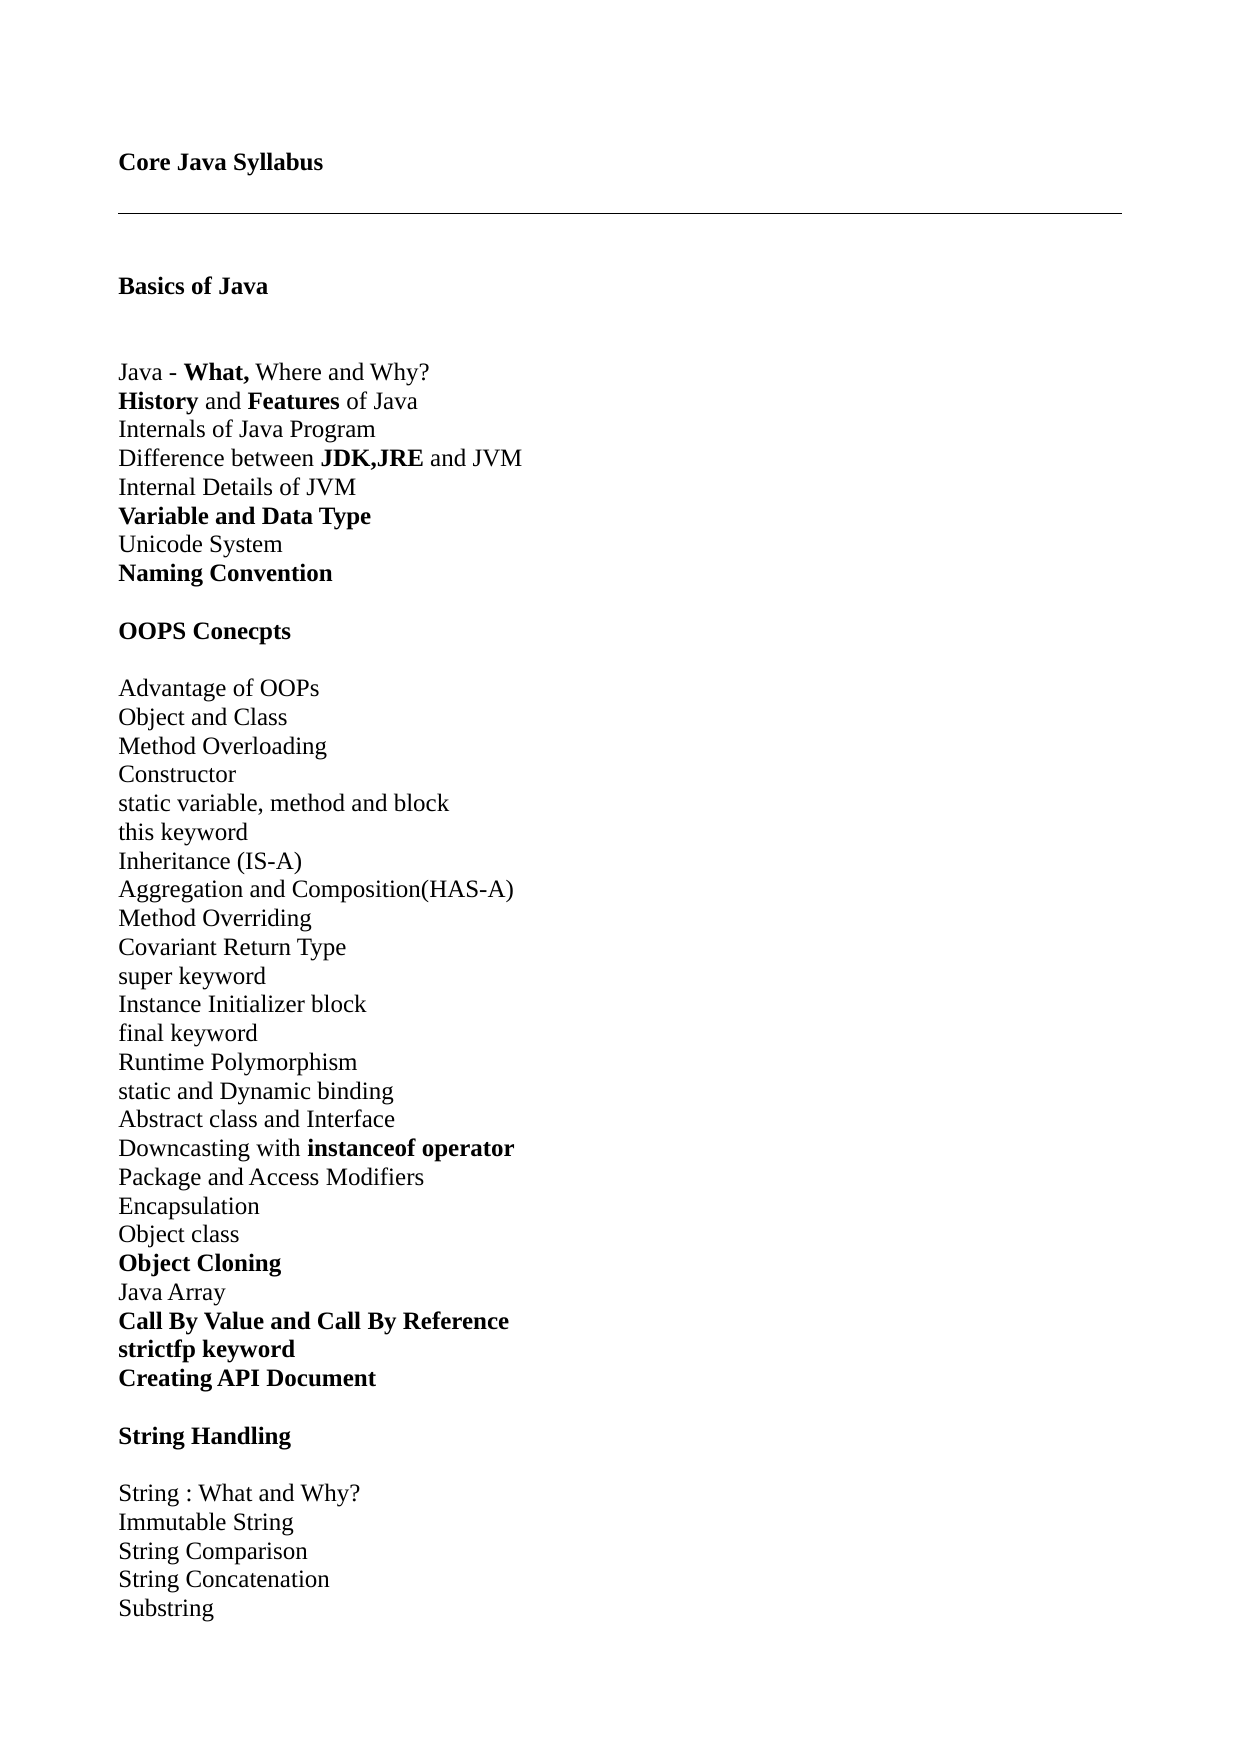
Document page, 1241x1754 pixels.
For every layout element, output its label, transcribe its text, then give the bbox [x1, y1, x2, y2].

text Immutable String [118, 1507, 1122, 1536]
text Downcasting with instanceof operator [118, 1133, 1122, 1162]
text Creating API Document [118, 1363, 1122, 1392]
text Object and Class [118, 702, 1122, 731]
text static variable, method and block [118, 788, 1122, 817]
text Naming Convention [118, 558, 1122, 587]
text Method Overriding [118, 903, 1122, 932]
text String : What and Why? [118, 1478, 1122, 1507]
text Advantage of OOPs [118, 673, 1122, 702]
text Object Cloning [118, 1248, 1122, 1277]
text Internals of Java Program [118, 414, 1122, 443]
text History and Features of Java [118, 386, 1122, 414]
text Instance Initializer block [118, 989, 1122, 1018]
text Core Java Syllabus [118, 147, 1122, 176]
text super keyword [118, 961, 1122, 989]
text Aggregation and Composition(HAS-A) [118, 874, 1122, 903]
text Difference between JDK,JRE and JVM [118, 443, 1122, 472]
text this keyword [118, 817, 1122, 846]
text Internal Details of JVM [118, 472, 1122, 501]
text Basics of Java [118, 271, 1122, 299]
text Call By Value and Call By Reference [118, 1306, 1122, 1334]
text strictfp keyword [118, 1334, 1122, 1363]
text OOPS Conecpts [118, 616, 1122, 644]
text Abstract class and Interface [118, 1104, 1122, 1133]
text static and Dynamic binding [118, 1076, 1122, 1104]
text Covariant Return Type [118, 932, 1122, 961]
text Variable and Data Type [118, 501, 1122, 529]
text Inheritance (IS-A) [118, 846, 1122, 874]
text String Handling [118, 1421, 1122, 1449]
text Encapsulation [118, 1191, 1122, 1219]
text Runtime Polymorphism [118, 1047, 1122, 1076]
text Java - What, Where and Why? [118, 357, 1122, 386]
text Java Array [118, 1277, 1122, 1306]
text Unicode System [118, 529, 1122, 558]
text Object class [118, 1219, 1122, 1248]
text Package and Access Modifiers [118, 1162, 1122, 1191]
text String Comparison [118, 1536, 1122, 1564]
text String Concatenation [118, 1564, 1122, 1593]
text Substring [118, 1593, 1122, 1622]
text Method Overloading [118, 731, 1122, 759]
text Constructor [118, 759, 1122, 788]
text final keyword [118, 1018, 1122, 1047]
